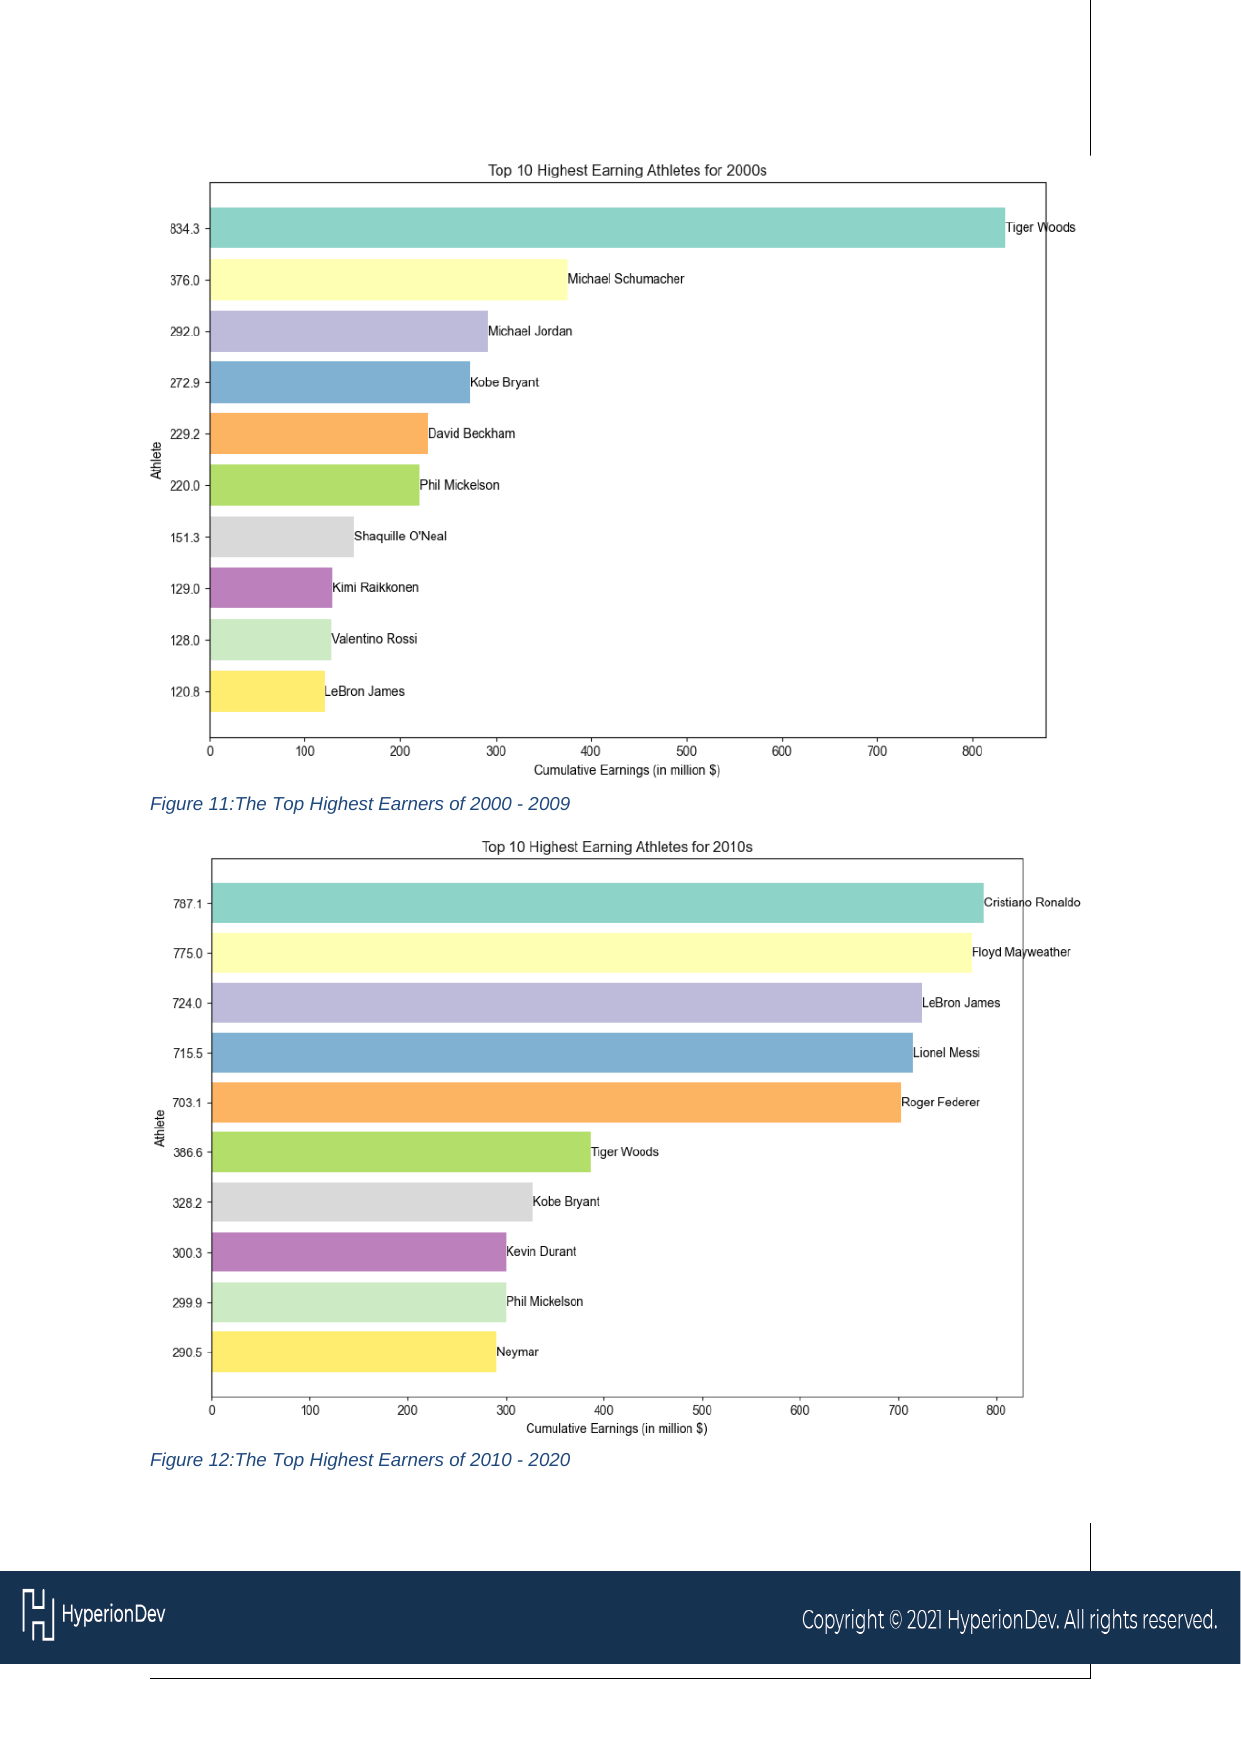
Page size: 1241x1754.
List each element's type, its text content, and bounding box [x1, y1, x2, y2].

text Figure 11:The Top Highest Earners of 2000 - 2009 [150, 793, 1091, 814]
text Figure 12:The Top Highest Earners of 2010 - 2020 [150, 1448, 1091, 1470]
